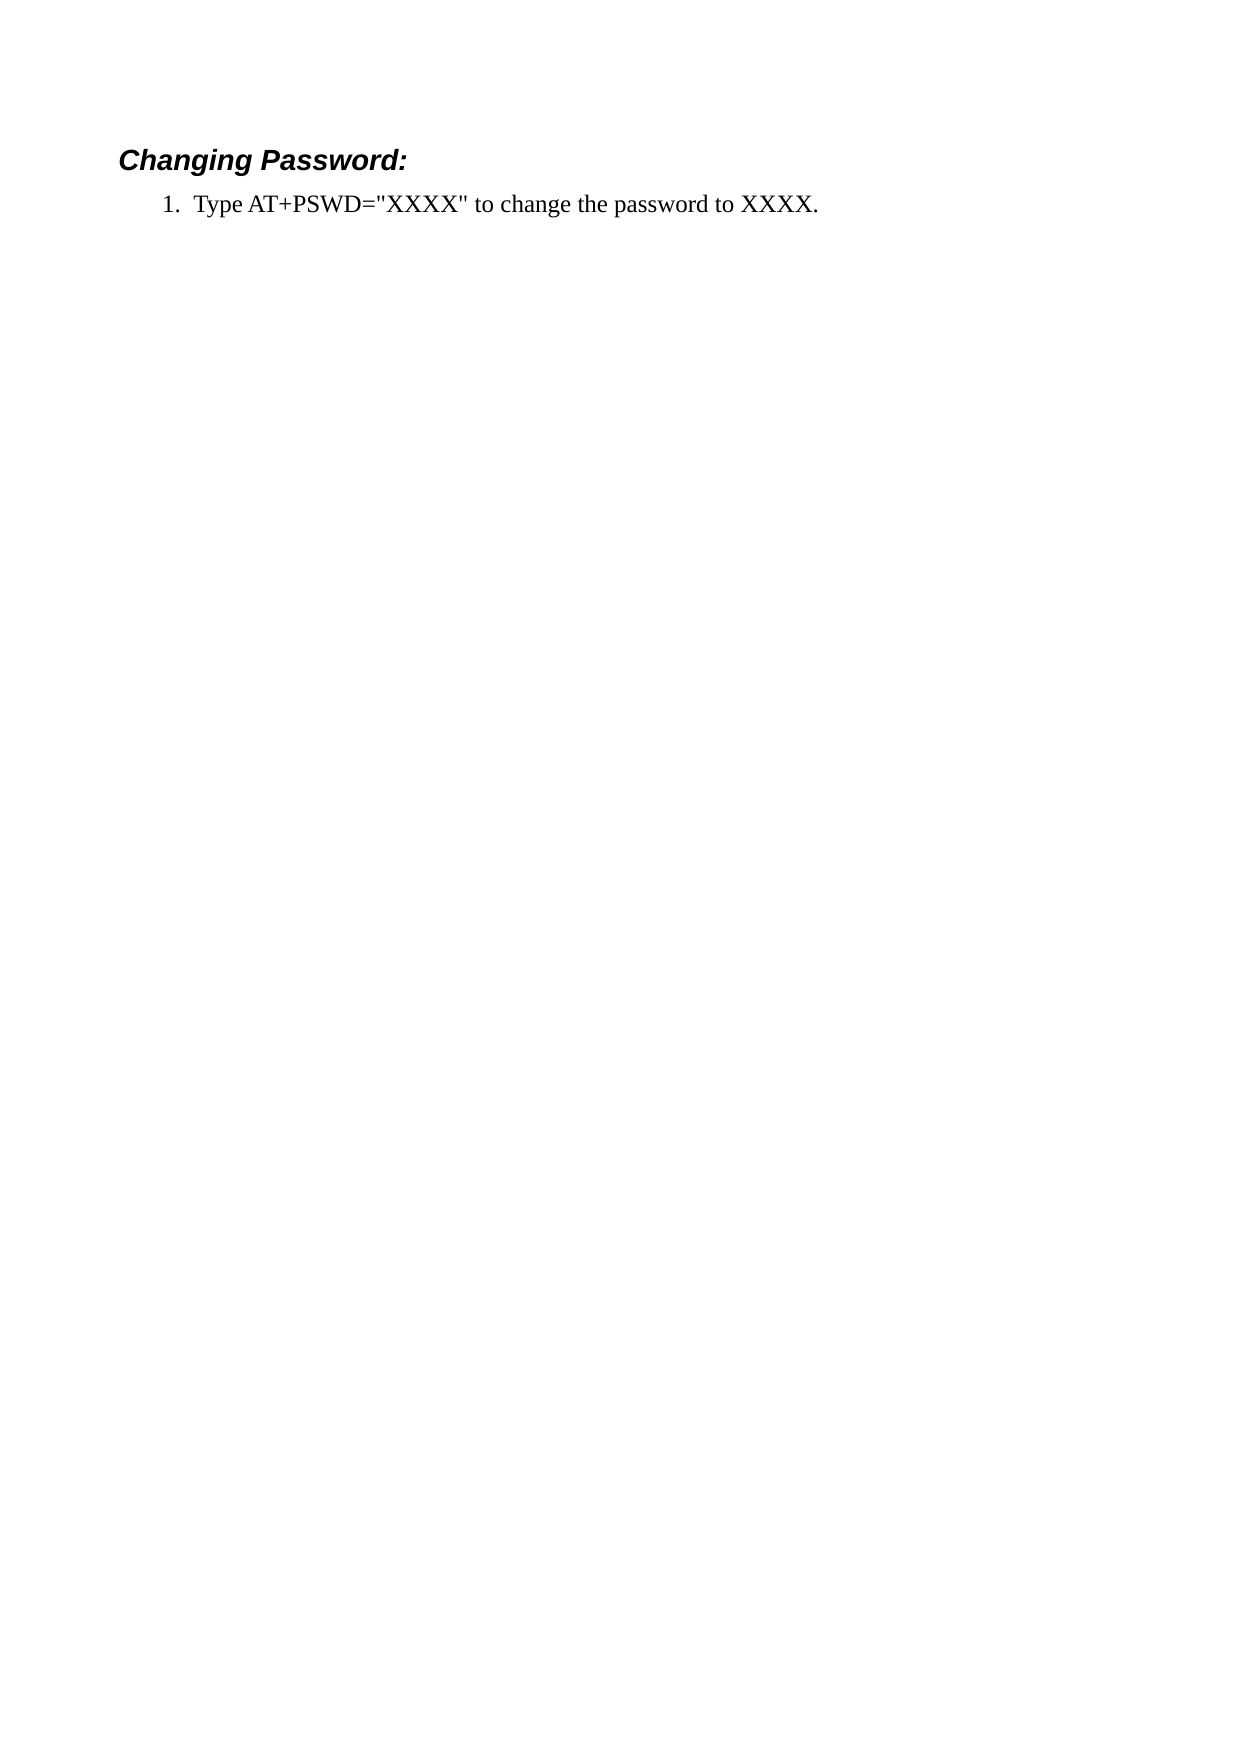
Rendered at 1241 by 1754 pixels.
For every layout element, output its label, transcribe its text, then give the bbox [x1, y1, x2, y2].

list Type AT+PSWD="XXXX" to change the password to XXXX. [156, 189, 1122, 218]
subtitle Changing Password: [118, 143, 1122, 177]
